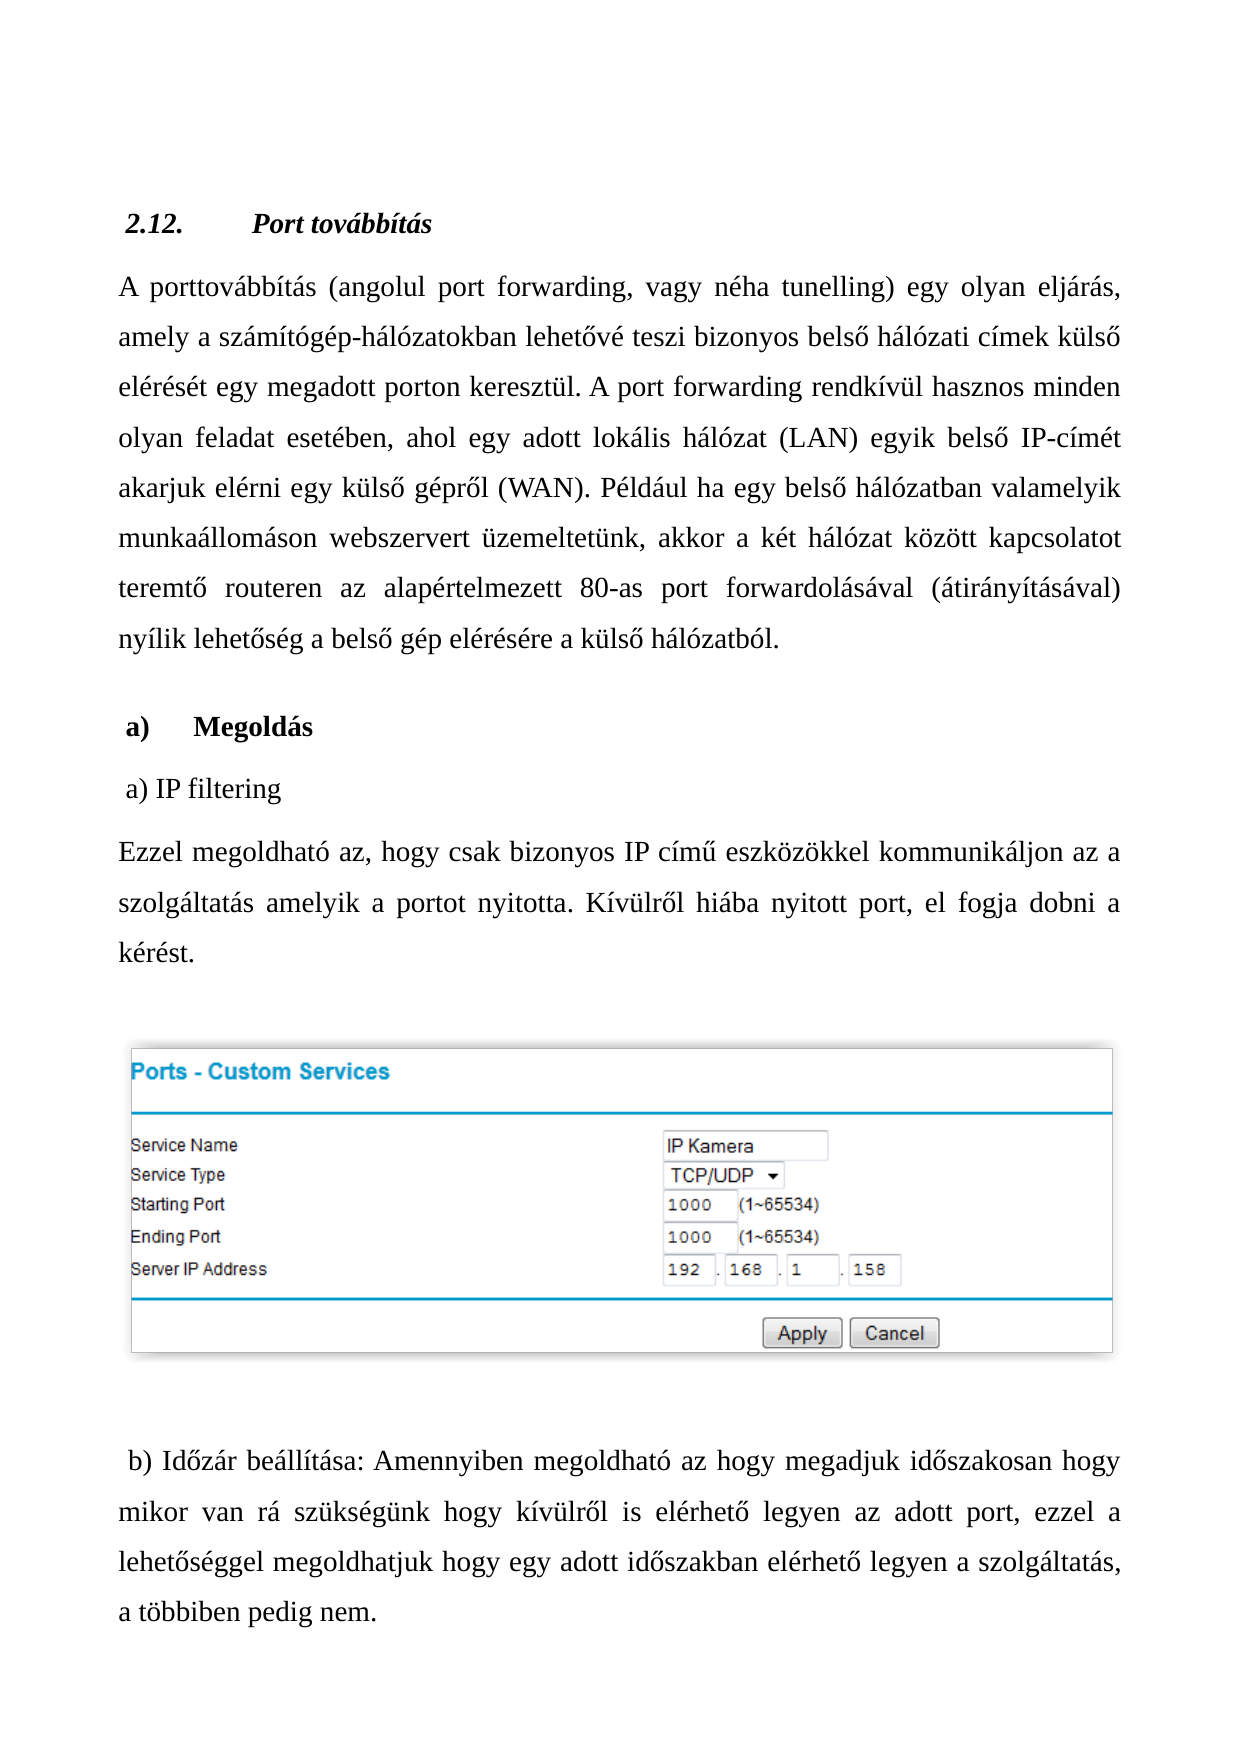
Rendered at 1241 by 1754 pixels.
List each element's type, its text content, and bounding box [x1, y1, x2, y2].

picture [119, 1036, 1124, 1364]
text A porttovábbítás (angolul port forwarding, vagy néha tunelling) egy olyan eljárás, amely a számítógép-hálózatokban lehetővé teszi bizonyos belső hálózati címek külső elérését egy megadott porton keresztül. A port forwarding rendkívül hasznos minden olyan feladat esetében, ahol egy adott lokális hálózat (LAN) egyik belső IP-címét akarjuk elérni egy külső gépről (WAN). Például ha egy belső hálózatban valamelyik munkaállomáson webszervert üzemeltetünk, akkor a két hálózat között kapcsolatot teremtő routeren az alapértelmezett 80-as port forwardolásával (átirányításával) nyílik lehetőség a belső gép elérésére a külső hálózatból. [118, 269, 1122, 654]
text b) Időzár beállítása: Amennyiben megoldható az hogy megadjuk időszakosan hogy mikor van rá szükségünk hogy kívülről is elérhető legyen az adott port, ezzel a lehetőséggel megoldhatjuk hogy egy adott időszakban elérhető legyen a szolgáltatás, a többiben pedig nem. [118, 1443, 1122, 1628]
text a) IP filtering [118, 772, 1122, 805]
subtitle Megoldás [118, 709, 1122, 742]
subtitle Port továbbítás [118, 206, 1122, 239]
text Ezzel megoldható az, hogy csak bizonyos IP című eszközökkel kommunikáljon az a szolgáltatás amelyik a portot nyitotta. Kívülről hiába nyitott port, el fogja dobni a kérést. [118, 834, 1122, 968]
